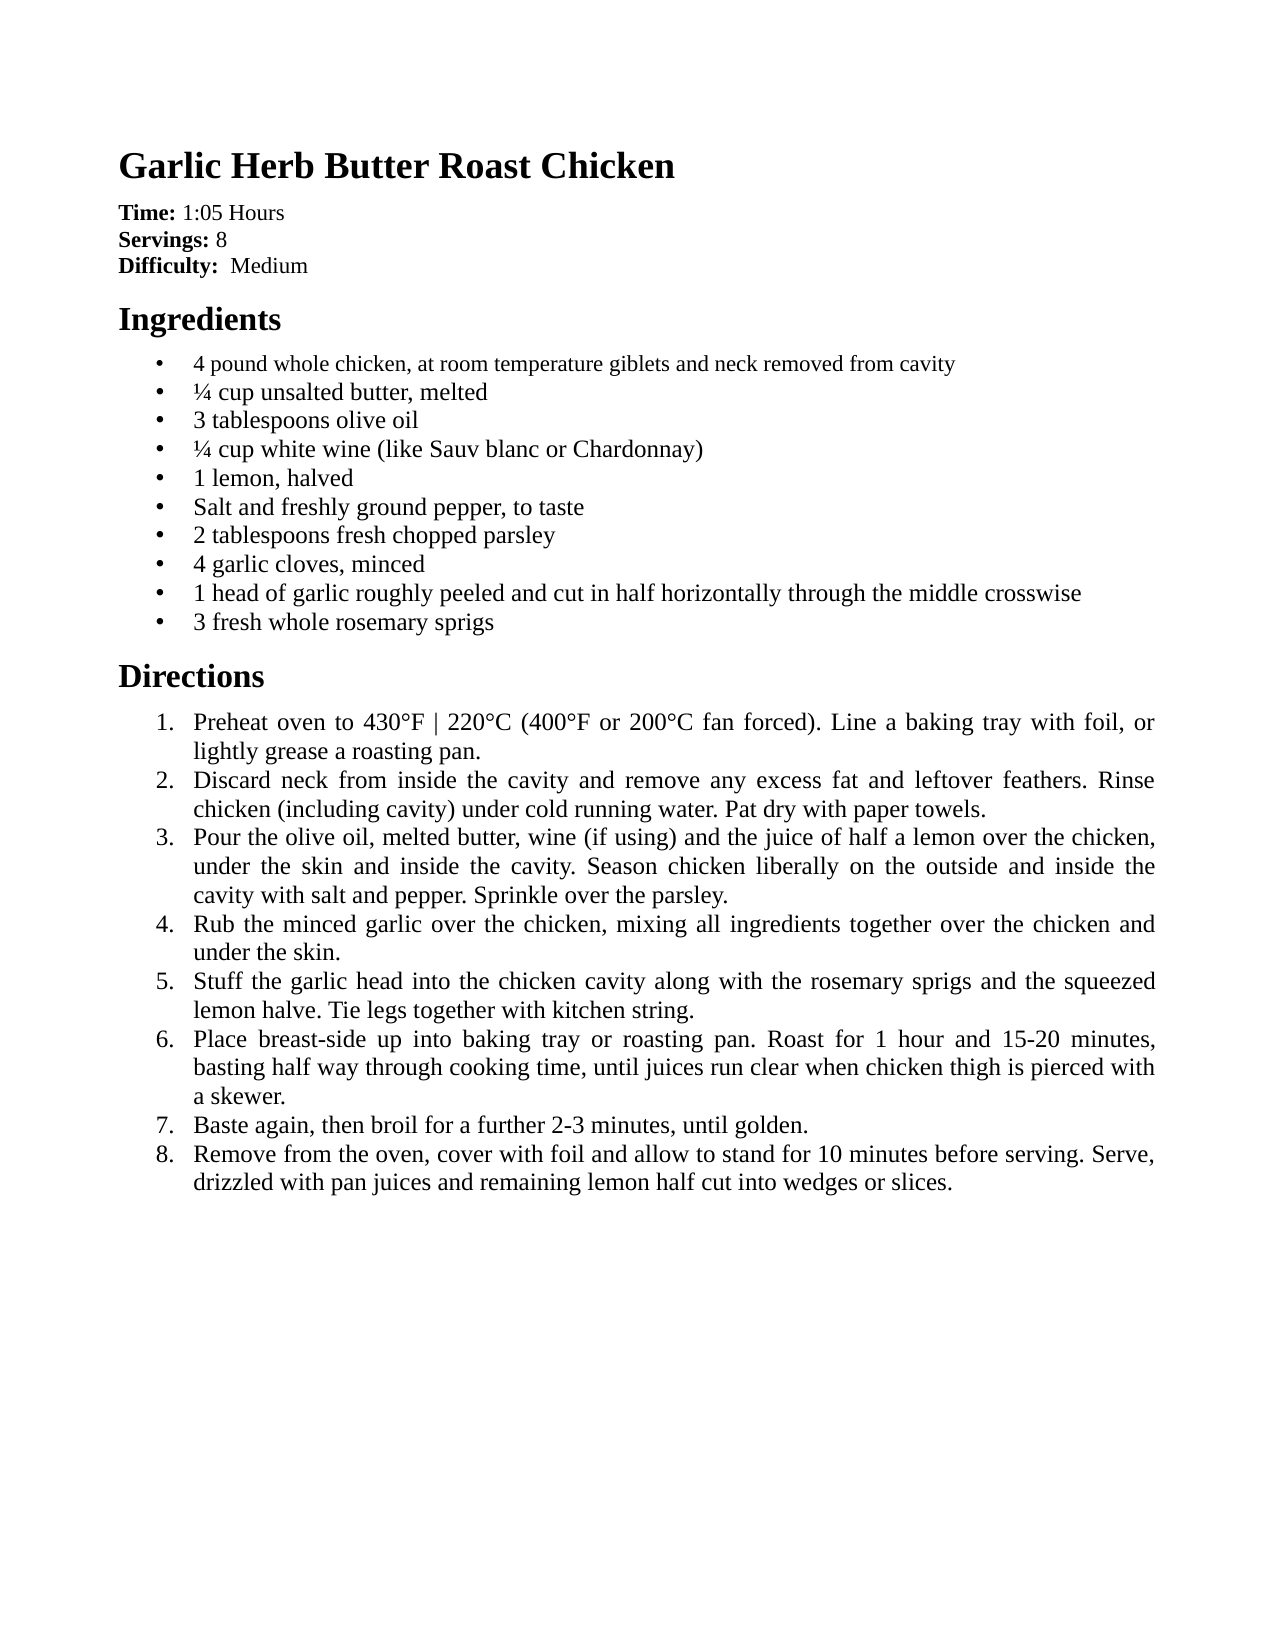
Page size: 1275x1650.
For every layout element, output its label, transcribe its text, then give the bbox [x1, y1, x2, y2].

text Time: 1:05 Hours [118, 199, 1157, 226]
list 3 fresh whole rosemary sprigs [156, 607, 1157, 635]
list 1 head of garlic roughly peeled and cut in half horizontally through the middle crosswise [156, 578, 1157, 607]
list 4 pound whole chicken, at room temperature giblets and neck removed from cavity [156, 350, 1157, 377]
list ¼ cup unsalted butter, melted [156, 377, 1157, 405]
text Difficulty: Medium [118, 252, 1157, 278]
list Preheat oven to 430°F | 220°C (400°F or 200°C fan forced). Line a baking tray with foil, or lightly grease a roasting pan. [156, 707, 1157, 765]
list ¼ cup white wine (like Sauv blanc or Chardonnay) [156, 434, 1157, 463]
subtitle Garlic Herb Butter Roast Chicken [118, 143, 1157, 187]
list Place breast-side up into baking tray or roasting pan. Roast for 1 hour and 15-20 minutes, basting half way through cooking time, until juices run clear when chicken thigh is pierced with a skewer. [156, 1024, 1157, 1110]
text Servings: 8 [118, 226, 1157, 252]
subtitle Directions [118, 656, 1157, 695]
list Remove from the oven, cover with foil and allow to stand for 10 minutes before serving. Serve, drizzled with pan juices and remaining lemon half cut into wedges or slices. [156, 1139, 1157, 1196]
list 3 tablespoons olive oil [156, 405, 1157, 434]
list Pour the olive oil, melted butter, wine (if using) and the juice of half a lemon over the chicken, under the skin and inside the cavity. Season chicken liberally on the outside and inside the cavity with salt and pepper. Sprinkle over the parsley. [156, 822, 1157, 909]
list Stuff the garlic head into the chicken cavity along with the rosemary sprigs and the squeezed lemon halve. Tie legs together with kitchen string. [156, 966, 1157, 1024]
list Baste again, then broil for a further 2-3 minutes, until golden. [156, 1110, 1157, 1139]
list Discard neck from inside the cavity and remove any excess fat and leftover feathers. Rinse chicken (including cavity) under cold running water. Pat dry with paper towels. [156, 765, 1157, 822]
list 4 garlic cloves, minced [156, 549, 1157, 578]
list Rub the minced garlic over the chicken, mixing all ingredients together over the chicken and under the skin. [156, 909, 1157, 966]
subtitle Ingredients [118, 299, 1157, 338]
list 2 tablespoons fresh chopped parsley [156, 520, 1157, 549]
list Salt and freshly ground pepper, to taste [156, 492, 1157, 520]
list 1 lemon, halved [156, 463, 1157, 492]
